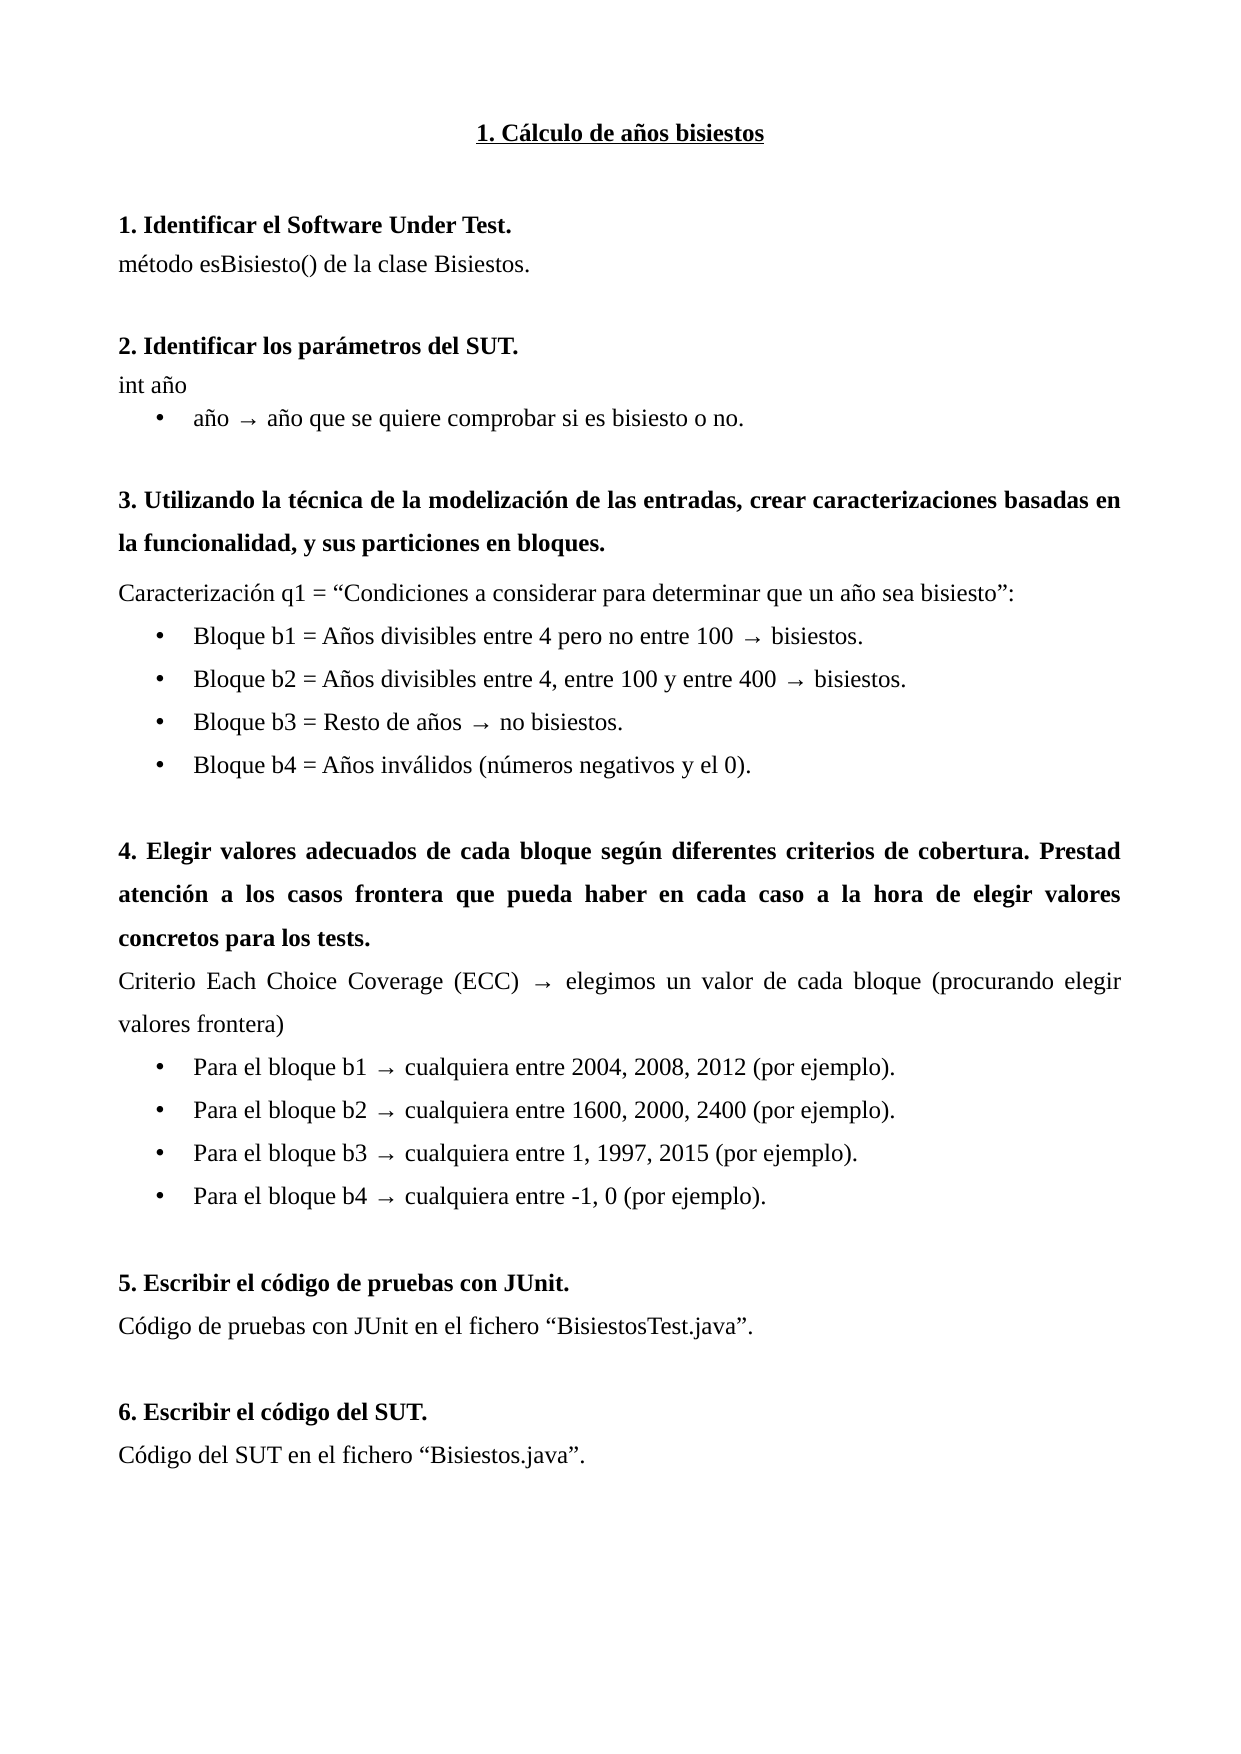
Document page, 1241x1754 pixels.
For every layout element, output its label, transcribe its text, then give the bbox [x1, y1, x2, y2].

list Bloque b3 = Resto de años → no bisiestos. [156, 707, 1122, 736]
text 2. Identificar los parámetros del SUT. [118, 331, 1122, 360]
list Bloque b4 = Años inválidos (números negativos y el 0). [156, 750, 1122, 779]
list Para el bloque b2 → cualquiera entre 1600, 2000, 2400 (por ejemplo). [156, 1095, 1122, 1124]
list Para el bloque b1 → cualquiera entre 2004, 2008, 2012 (por ejemplo). [156, 1052, 1122, 1081]
text 3. Utilizando la técnica de la modelización de las entradas, crear caracterizaciones basadas en la funcionalidad, y sus particiones en bloques. [118, 485, 1122, 557]
list Bloque b1 = Años divisibles entre 4 pero no entre 100 → bisiestos. [156, 621, 1122, 649]
text 1. Identificar el Software Under Test. [118, 210, 1122, 239]
text Código del SUT en el fichero “Bisiestos.java”. [118, 1440, 1122, 1469]
list Bloque b2 = Años divisibles entre 4, entre 100 y entre 400 → bisiestos. [156, 664, 1122, 693]
text método esBisiesto() de la clase Bisiestos. [118, 249, 1122, 278]
text 6. Escribir el código del SUT. [118, 1397, 1122, 1426]
text Código de pruebas con JUnit en el fichero “BisiestosTest.java”. [118, 1311, 1122, 1339]
text int año [118, 370, 1122, 399]
text 4. Elegir valores adecuados de cada bloque según diferentes criterios de cobertura. Prestad atención a los casos frontera que pueda haber en cada caso a la hora de elegir valores concretos para los tests. [118, 836, 1122, 951]
list Para el bloque b4 → cualquiera entre -1, 0 (por ejemplo). [156, 1181, 1122, 1210]
list año → año que se quiere comprobar si es bisiesto o no. [156, 403, 1122, 432]
text Criterio Each Choice Coverage (ECC) → elegimos un valor de cada bloque (procurando elegir valores frontera) [118, 966, 1122, 1038]
list Para el bloque b3 → cualquiera entre 1, 1997, 2015 (por ejemplo). [156, 1138, 1122, 1167]
text 1. Cálculo de años bisiestos [118, 118, 1122, 147]
text Caracterización q1 = “Condiciones a considerar para determinar que un año sea bisiesto”: [118, 578, 1122, 606]
text 5. Escribir el código de pruebas con JUnit. [118, 1268, 1122, 1296]
